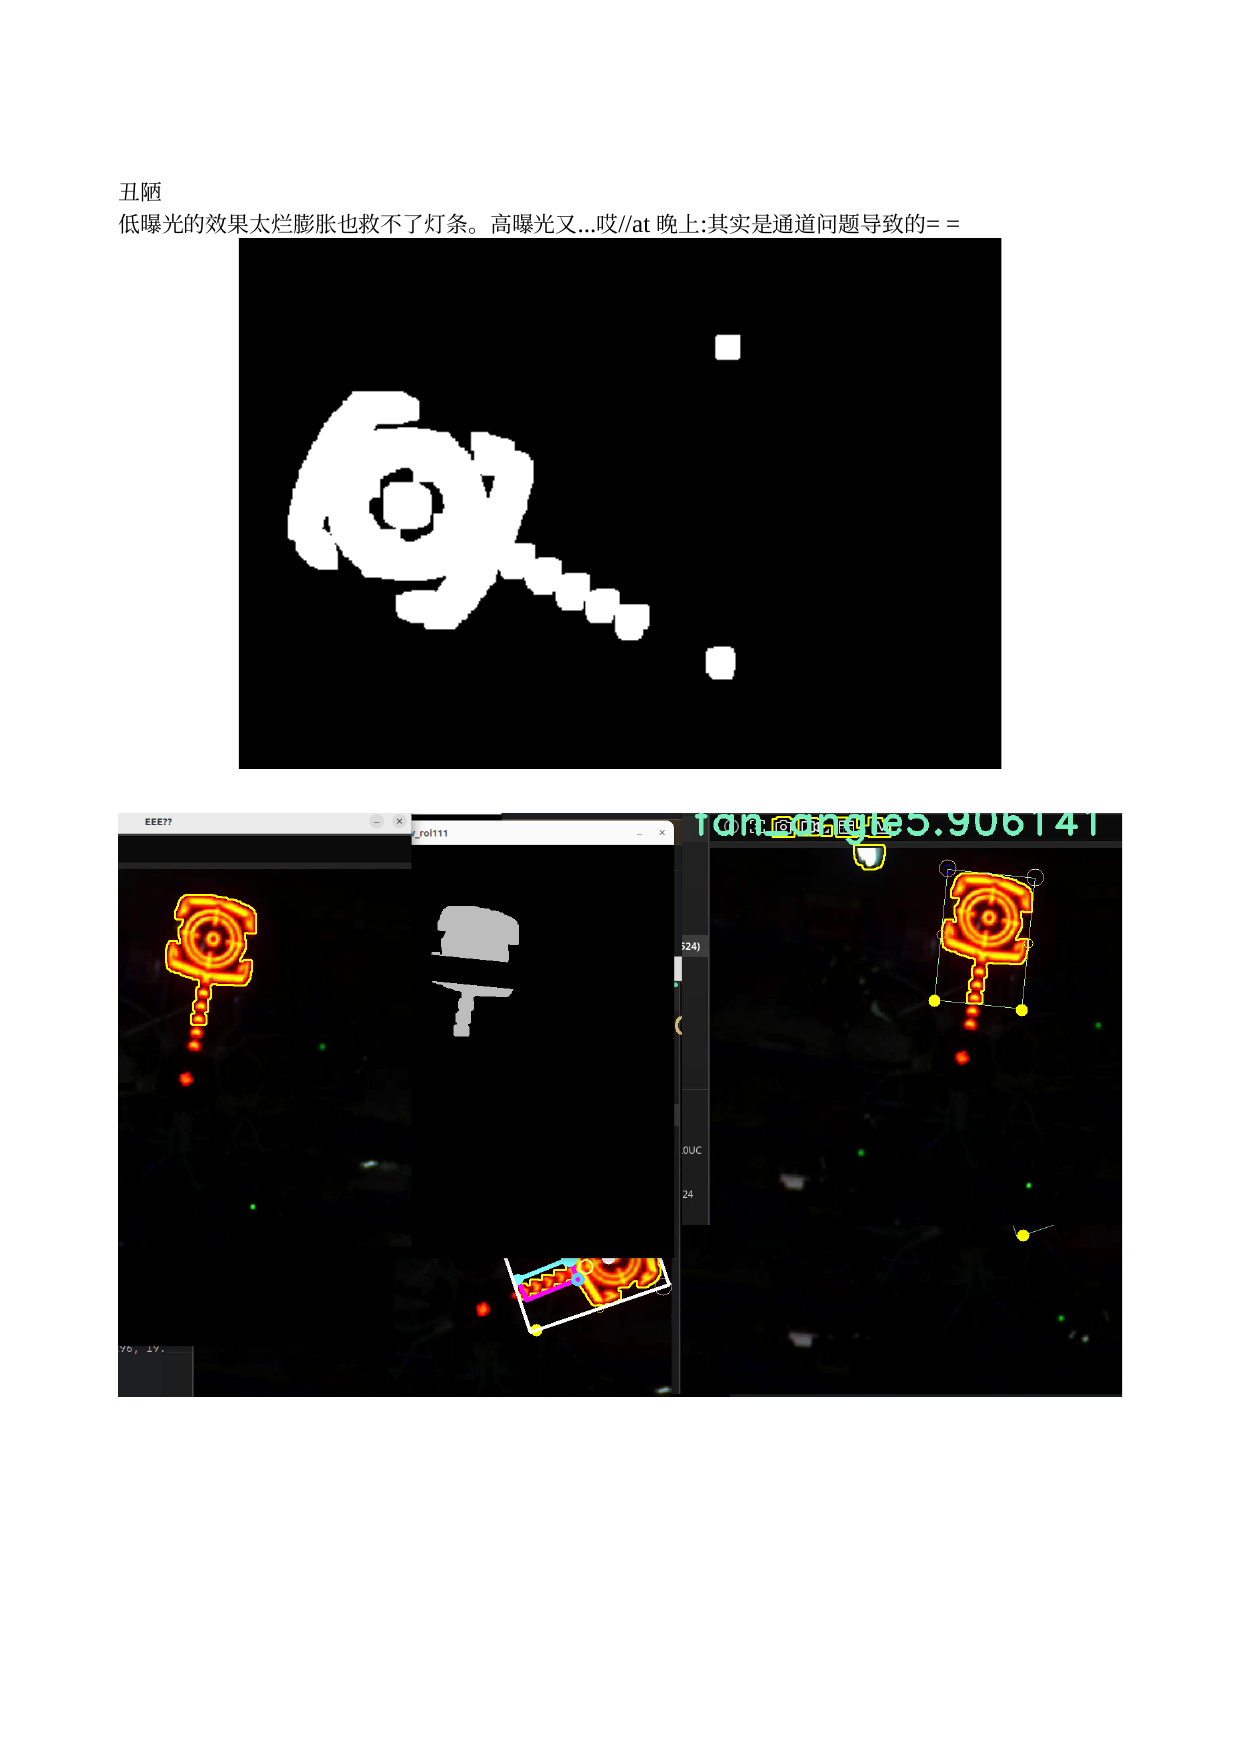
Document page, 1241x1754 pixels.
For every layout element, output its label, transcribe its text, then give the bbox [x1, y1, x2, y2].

picture [118, 813, 1123, 1397]
text 低曝光的效果太烂膨胀也救不了灯条。高曝光又...哎//at 晚上:其实是通道问题导致的= = [118, 207, 1122, 238]
picture [238, 238, 1002, 769]
text 丑陋 [118, 176, 1122, 207]
